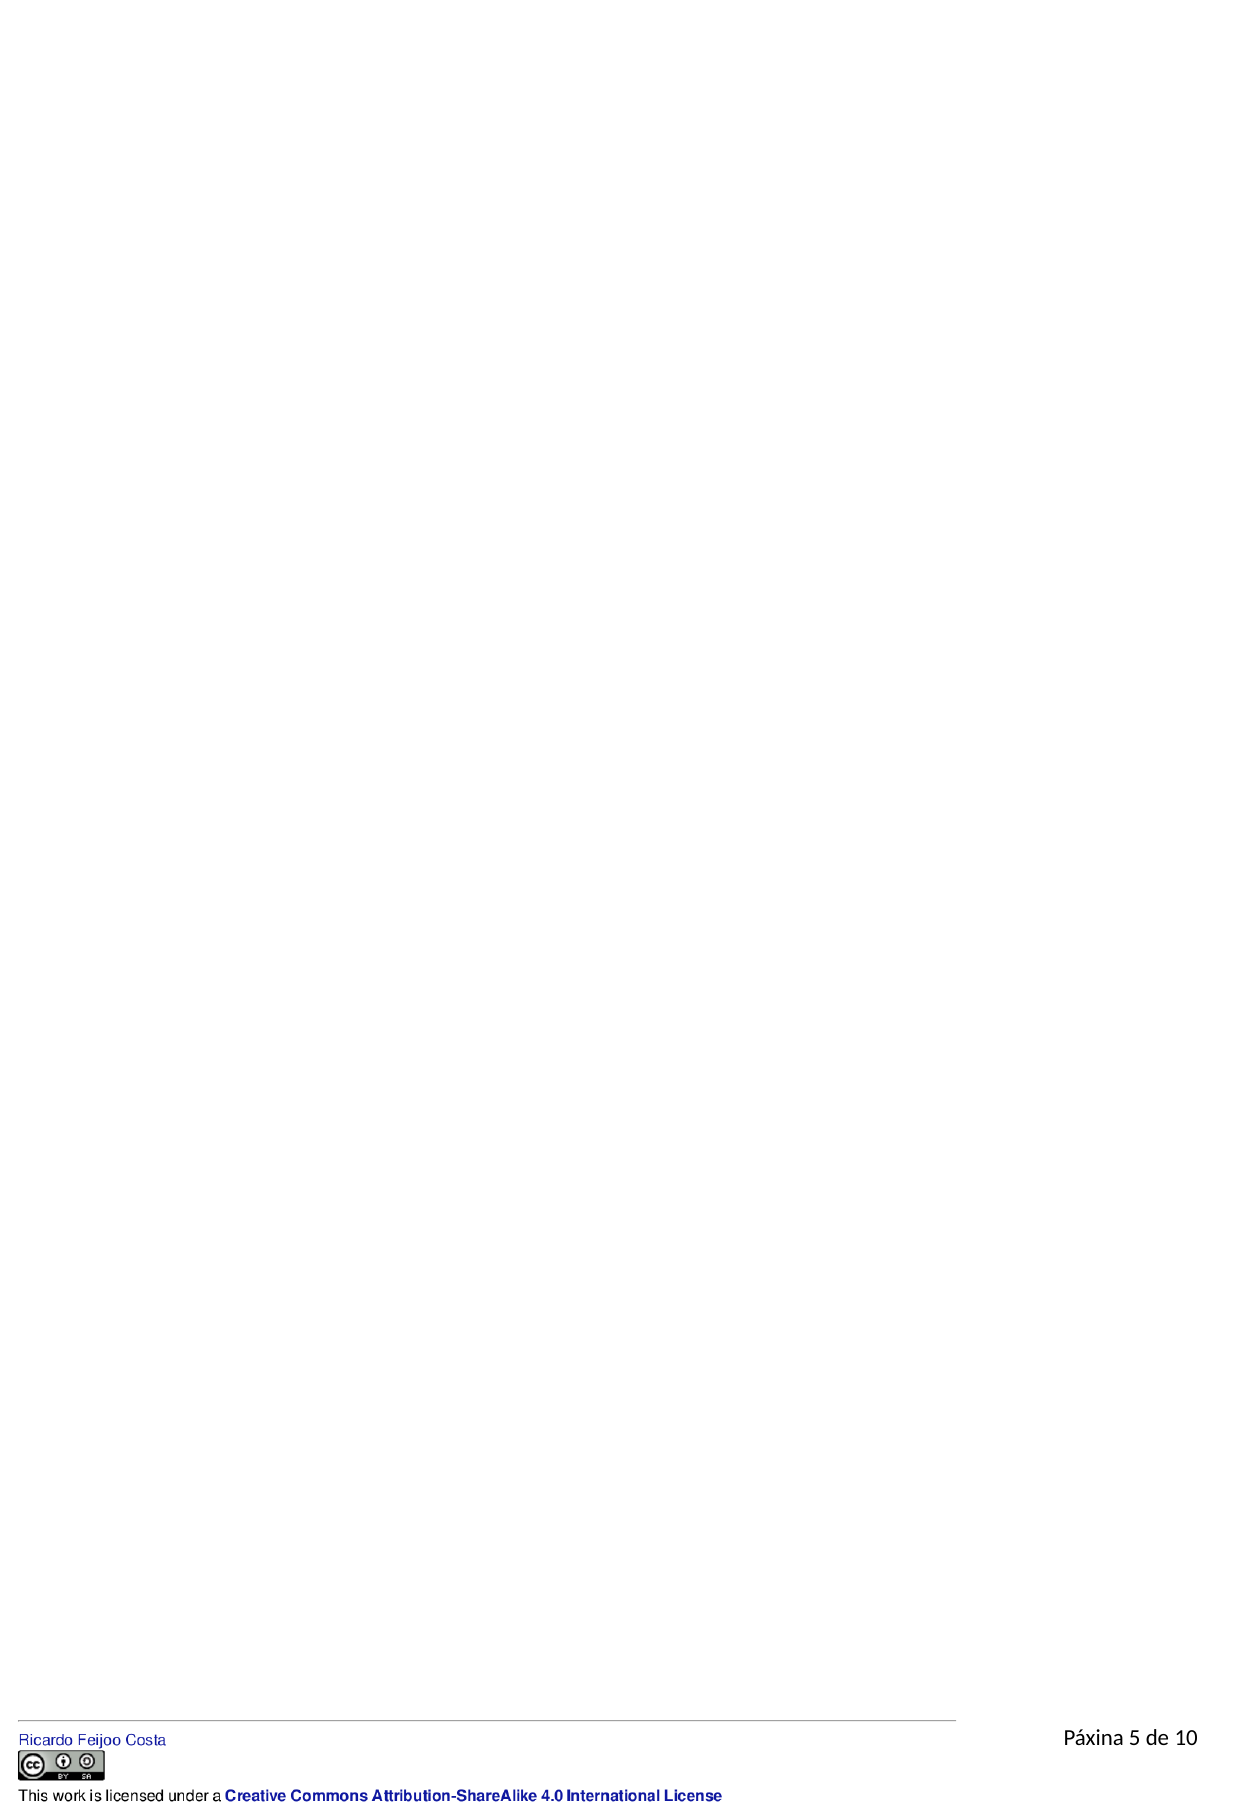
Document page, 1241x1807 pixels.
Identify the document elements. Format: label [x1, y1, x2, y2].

picture [8, 1715, 957, 1806]
